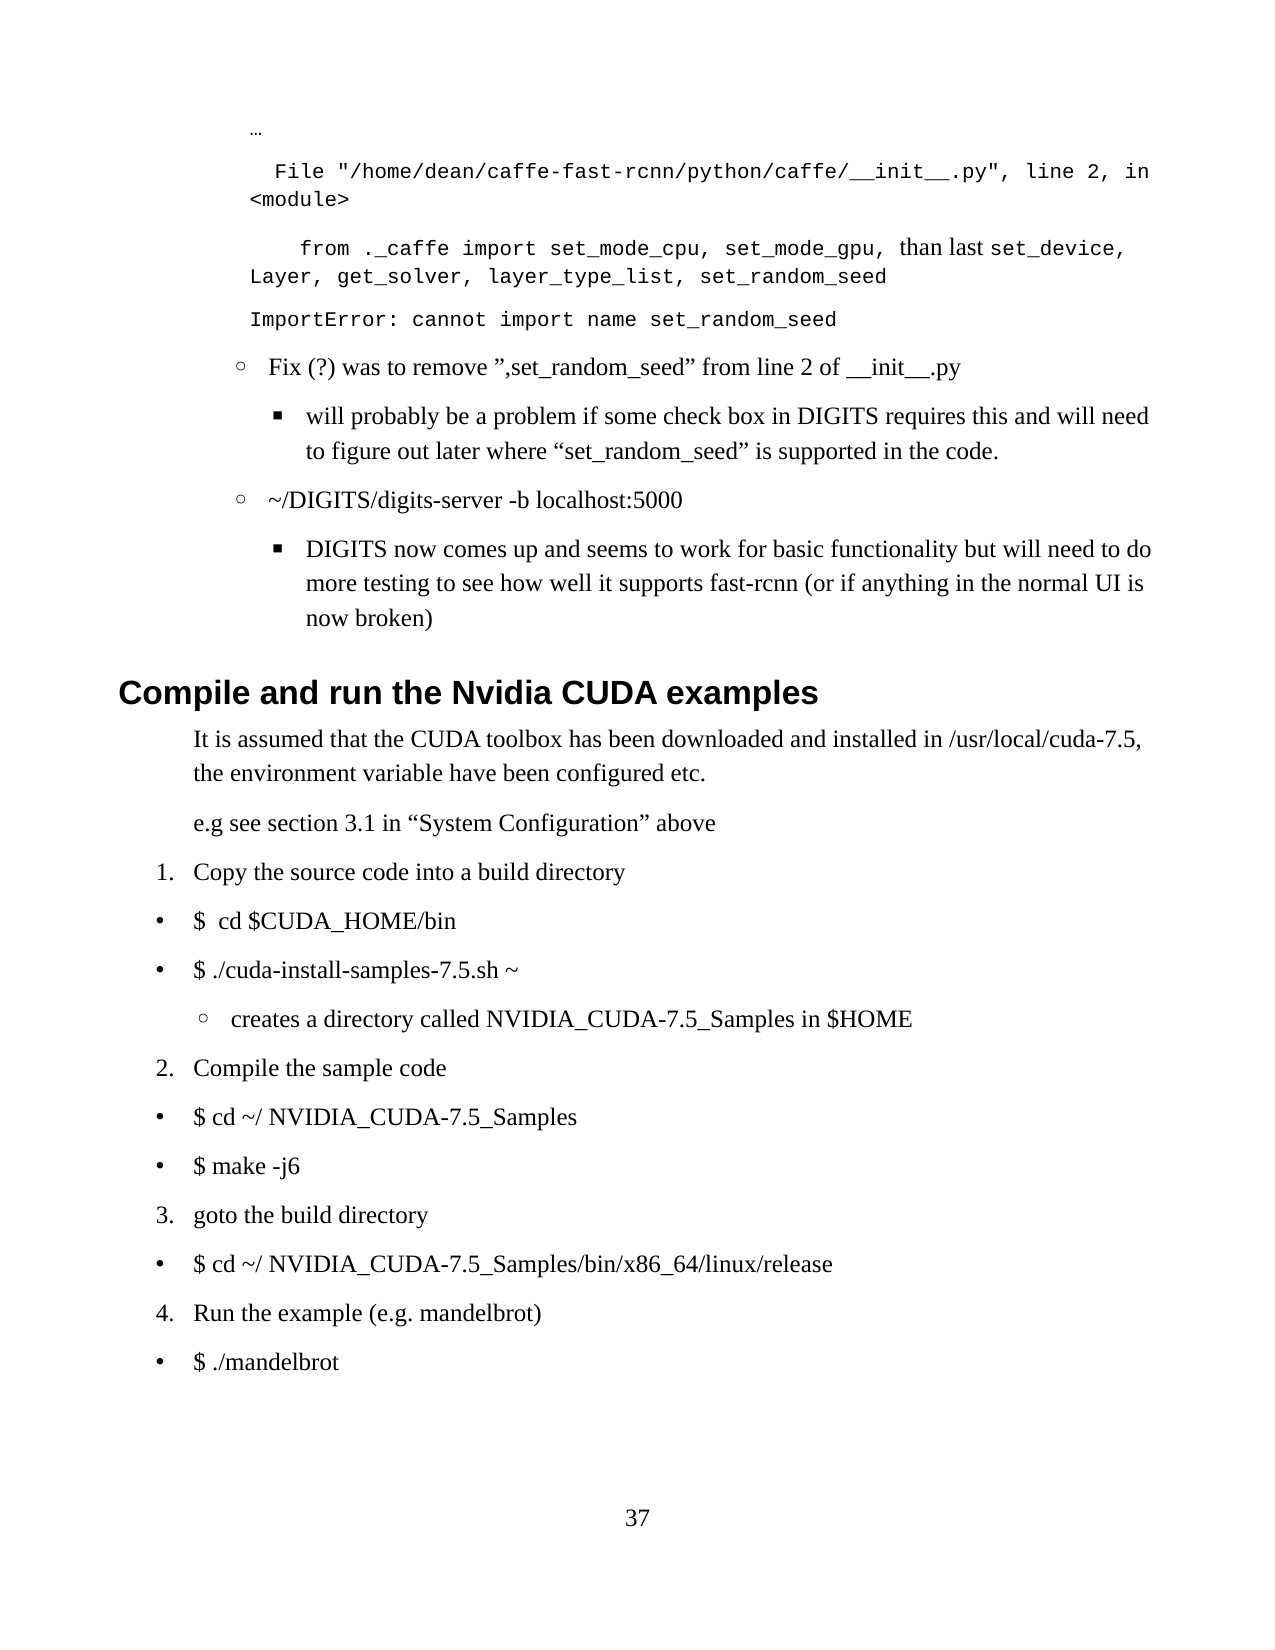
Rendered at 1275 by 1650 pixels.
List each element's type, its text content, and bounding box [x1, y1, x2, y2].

list $ ./cuda-install-samples-7.5.sh ~ [156, 955, 1157, 983]
text from ._caffe import set_mode_cpu, set_mode_gpu, than last set_device, Layer, get_solver, layer_type_list, set_random_seed [249, 232, 1157, 290]
list Run the example (e.g. mandelbrot) [156, 1298, 1157, 1327]
list $ make -j6 [156, 1151, 1157, 1180]
list Fix (?) was to remove ”,set_random_seed” from line 2 of __init__.py [231, 352, 1157, 381]
text … [249, 118, 1157, 142]
list ~/DIGITS/digits-server -b localhost:5000 [231, 485, 1157, 514]
text File "/home/dean/caffe-fast-rcnn/python/caffe/__init__.py", line 2, in <module> [249, 161, 1157, 213]
list It is assumed that the CUDA toolbox has been downloaded and installed in /usr/local/cuda-7.5, the environment variable have been configured etc. [156, 724, 1157, 787]
list $ ./mandelbrot [156, 1347, 1157, 1376]
list DIGITS now comes up and seems to work for basic functionality but will need to do more testing to see how well it supports fast-rcnn (or if anything in the normal UI is now broken) [268, 534, 1157, 632]
list $ cd $CUDA_HOME/bin [156, 906, 1157, 934]
list goto the build directory [156, 1200, 1157, 1229]
list creates a directory called NVIDIA_CUDA-7.5_Samples in $HOME [193, 1004, 1157, 1033]
list $ cd ~/ NVIDIA_CUDA-7.5_Samples/bin/x86_64/linux/release [156, 1249, 1157, 1278]
text e.g see section 3.1 in “System Configuration” above [193, 808, 1157, 836]
list will probably be a problem if some check box in DIGITS requires this and will need to figure out later where “set_random_seed” is supported in the code. [268, 401, 1157, 465]
subtitle Compile and run the Nvidia CUDA examples [118, 673, 1157, 712]
list $ cd ~/ NVIDIA_CUDA-7.5_Samples [156, 1102, 1157, 1131]
text ImportError: cannot import name set_random_seed [249, 309, 1157, 333]
list Copy the source code into a build directory [156, 857, 1157, 885]
list Compile the sample code [156, 1053, 1157, 1082]
